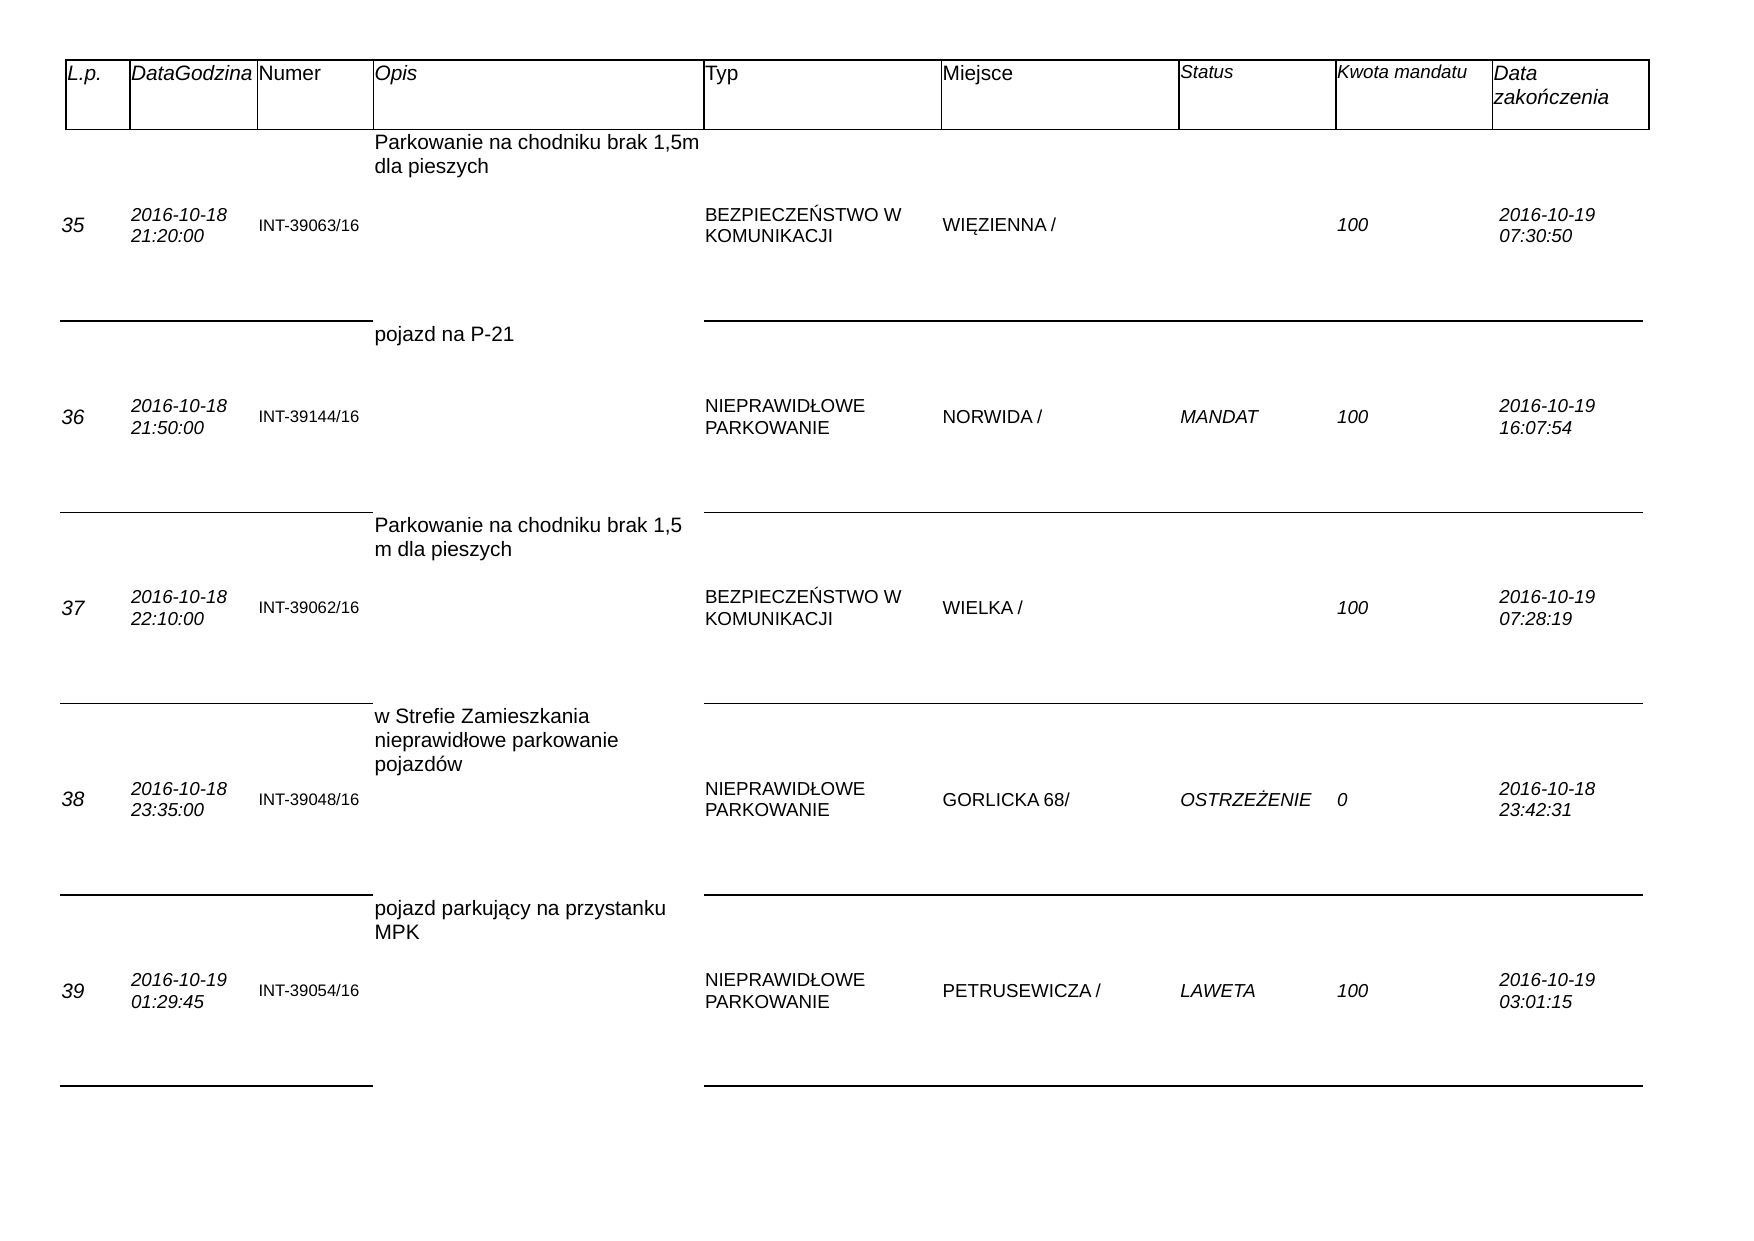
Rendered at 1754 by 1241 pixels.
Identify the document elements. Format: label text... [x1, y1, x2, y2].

table_cell PETRUSEWICZA / [941, 896, 1179, 1085]
table_cell INT-39063/16 [257, 130, 373, 320]
table_cell BEZPIECZEŃSTWO W KOMUNIKACJI [704, 130, 941, 320]
table_cell pojazd parkujący na przystanku MPK [373, 894, 704, 1085]
table_cell 100 [1336, 513, 1498, 703]
table_cell w Strefie Zamieszkania nieprawidłowe parkowanie pojazdów [373, 703, 704, 894]
table_cell 2016-10-18 22:10:00 [130, 513, 257, 703]
table_cell 37 [60, 513, 130, 703]
table_cell 2016-10-19 16:07:54 [1498, 322, 1643, 511]
table_cell 2016-10-19 01:29:45 [130, 896, 257, 1085]
table_cell NIEPRAWIDŁOWE PARKOWANIE [704, 704, 941, 894]
table_cell INT-39062/16 [257, 513, 373, 703]
table_header Status [1180, 61, 1335, 129]
table_cell NIEPRAWIDŁOWE PARKOWANIE [704, 322, 941, 511]
table_cell GORLICKA 68/ [941, 704, 1179, 894]
table_cell [1643, 130, 1649, 320]
table_cell [1643, 511, 1649, 703]
table_cell INT-39048/16 [257, 704, 373, 894]
table_cell [1179, 513, 1336, 703]
table_cell 2016-10-18 23:42:31 [1498, 704, 1643, 894]
table_cell 38 [60, 704, 130, 894]
table_cell WIELKA / [941, 513, 1179, 703]
table_cell OSTRZEŻENIE [1179, 704, 1336, 894]
table_cell INT-39144/16 [257, 322, 373, 511]
table_cell [1643, 703, 1649, 894]
table_header Kwota mandatu [1337, 61, 1492, 129]
table_header [60, 59, 65, 129]
table_cell WIĘZIENNA / [941, 130, 1179, 320]
table_cell Parkowanie na chodniku brak 1,5m dla pieszych [373, 130, 704, 320]
table_cell 100 [1336, 896, 1498, 1085]
table_cell Parkowanie na chodniku brak 1,5 m dla pieszych [373, 511, 704, 703]
table_cell LAWETA [1179, 896, 1336, 1085]
table_cell NORWIDA / [941, 322, 1179, 511]
table_cell 2016-10-18 21:50:00 [130, 322, 257, 511]
table_cell 100 [1336, 322, 1498, 511]
table_cell 2016-10-19 07:30:50 [1498, 130, 1643, 320]
table_cell [1643, 894, 1649, 1085]
table_cell INT-39054/16 [257, 896, 373, 1085]
table_cell 2016-10-18 23:35:00 [130, 704, 257, 894]
table_header DataGodzina [131, 61, 257, 129]
table_cell BEZPIECZEŃSTWO W KOMUNIKACJI [704, 513, 941, 703]
table_cell 2016-10-19 03:01:15 [1498, 896, 1643, 1085]
table_cell [1643, 320, 1649, 511]
table_header Opis [374, 61, 703, 129]
table_header Typ [705, 61, 941, 129]
table_cell 36 [60, 322, 130, 511]
table_cell NIEPRAWIDŁOWE PARKOWANIE [704, 896, 941, 1085]
table_cell 35 [60, 129, 130, 320]
table_cell 0 [1336, 704, 1498, 894]
table_cell pojazd na P-21 [373, 320, 704, 511]
table_cell 2016-10-19 07:28:19 [1498, 513, 1643, 703]
table_cell [1179, 130, 1336, 320]
table_cell 100 [1336, 130, 1498, 320]
table_cell MANDAT [1179, 322, 1336, 511]
table_header Miejsce [942, 61, 1178, 129]
table_header L.p. [67, 61, 129, 129]
table_cell 2016-10-18 21:20:00 [130, 130, 257, 320]
table_header Data zakończenia [1493, 61, 1648, 129]
table_header Numer [258, 61, 373, 129]
table_cell 39 [60, 896, 130, 1085]
